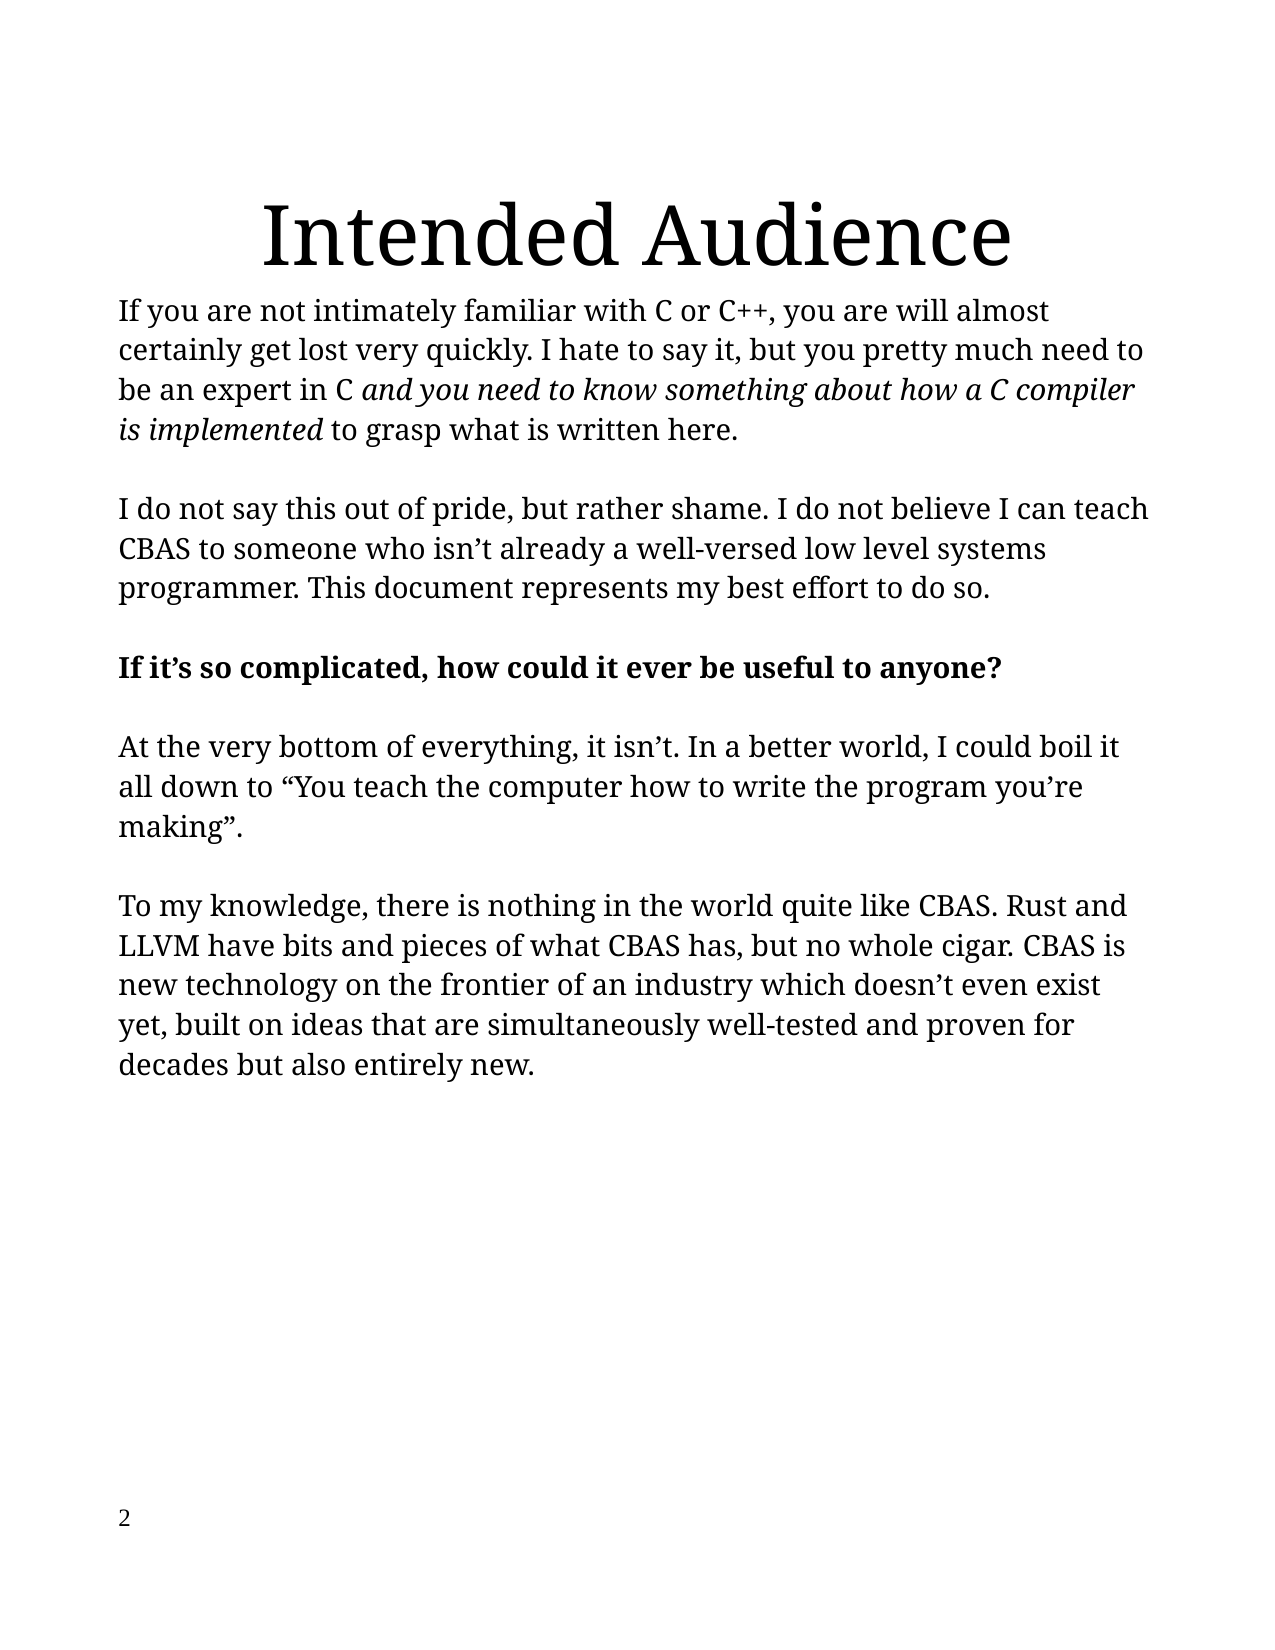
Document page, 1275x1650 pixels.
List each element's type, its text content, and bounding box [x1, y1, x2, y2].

text To my knowledge, there is nothing in the world quite like CBAS. Rust and LLVM have bits and pieces of what CBAS has, but no whole cigar. CBAS is new technology on the frontier of an industry which doesn’t even exist yet, built on ideas that are simultaneously well-tested and proven for decades but also entirely new. [118, 885, 1157, 1084]
text If you are not intimately familiar with C or C++, you are will almost certainly get lost very quickly. I hate to say it, but you pretty much need to be an expert in C and you need to know something about how a C compiler is implemented to grasp what is written here. [118, 290, 1157, 449]
text If it’s so complicated, how could it ever be useful to anyone? [118, 647, 1157, 687]
text I do not say this out of pride, but rather shame. I do not believe I can teach CBAS to someone who isn’t already a well-versed low level systems programmer. This document represents my best effort to do so. [118, 488, 1157, 607]
text Intended Audience [118, 176, 1157, 290]
text At the very bottom of everything, it isn’t. In a better world, I could boil it all down to “You teach the computer how to write the program you’re making”. [118, 687, 1157, 846]
